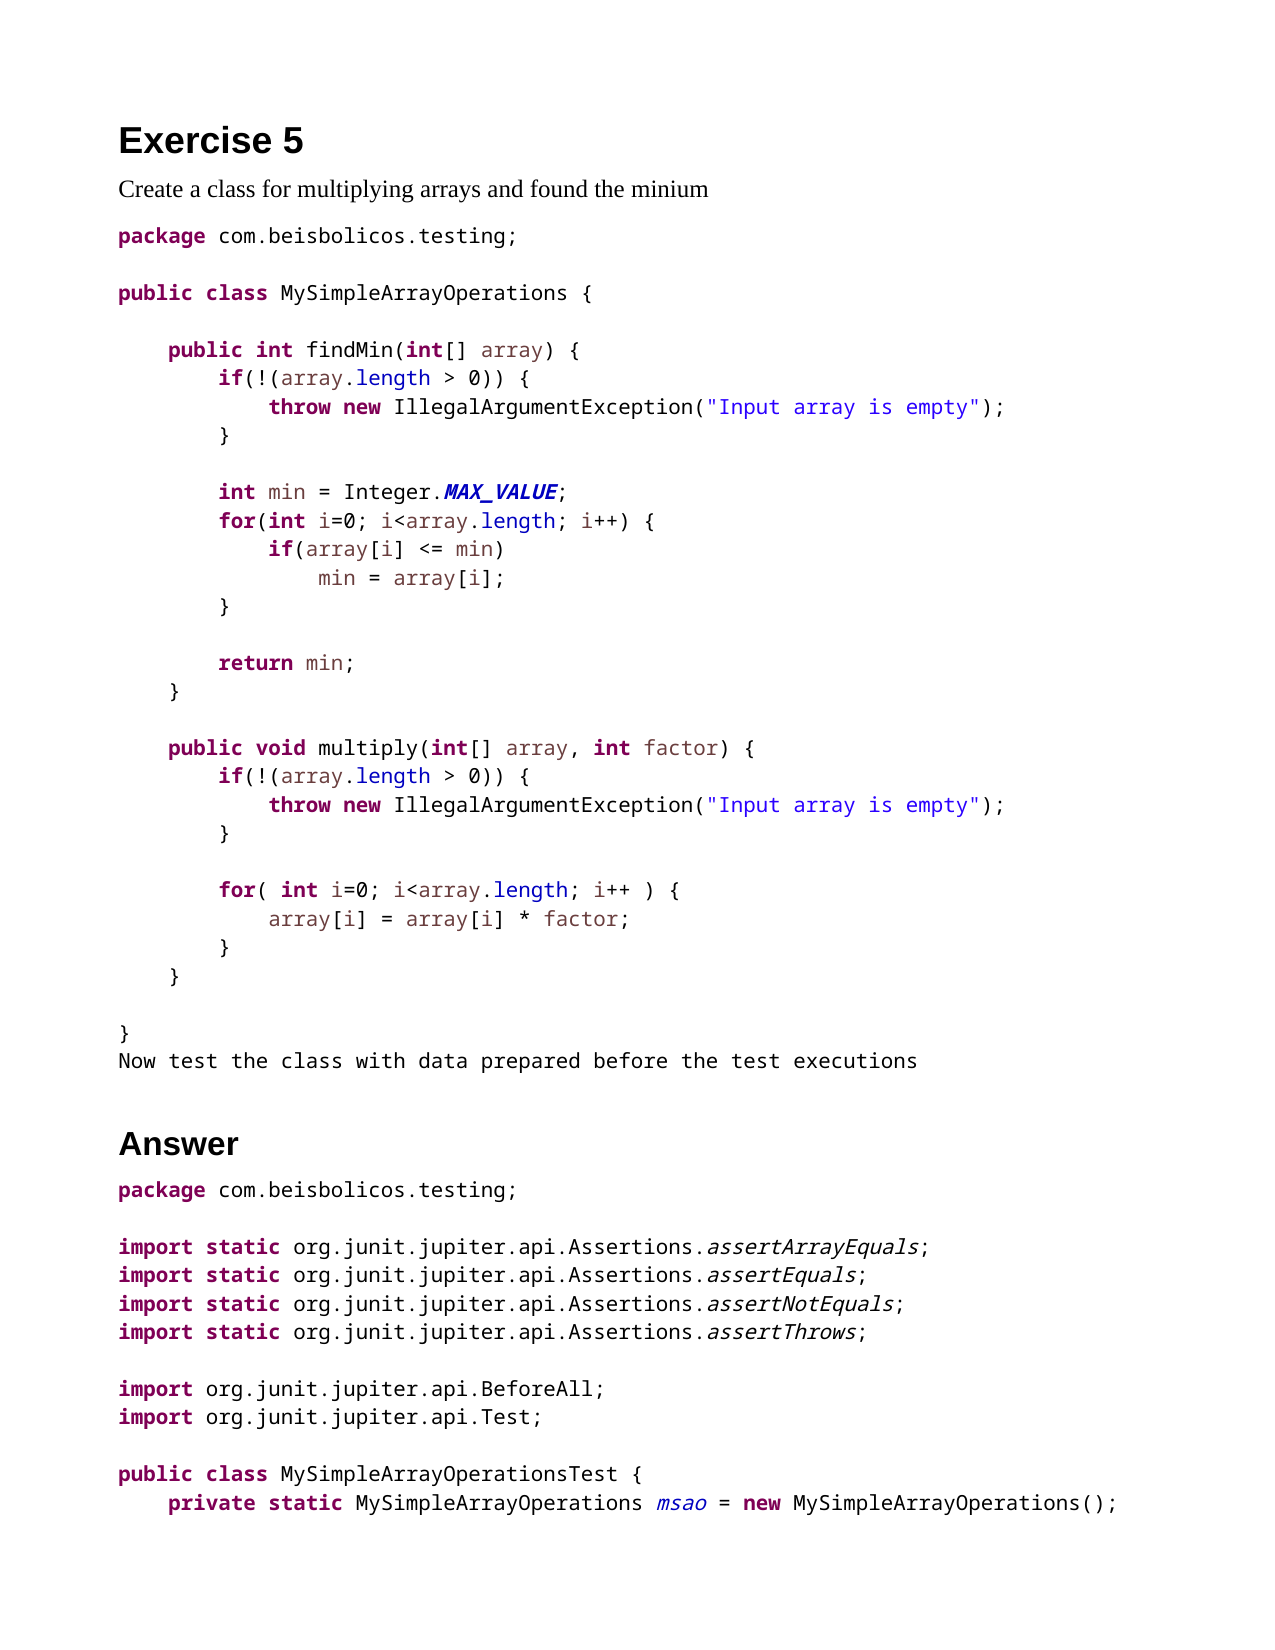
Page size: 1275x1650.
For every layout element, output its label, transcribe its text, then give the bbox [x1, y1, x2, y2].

text package com.beisbolicos.testing; [118, 221, 1157, 250]
text public int findMin(int[] array) { [118, 335, 1157, 363]
text if(array[i] <= min) [118, 534, 1157, 563]
text public class MySimpleArrayOperationsTest { [118, 1459, 1157, 1488]
text } [118, 961, 1157, 989]
subtitle Answer [118, 1124, 1157, 1162]
text for( int i=0; i<array.length; i++ ) { [118, 875, 1157, 904]
text int min = Integer.MAX_VALUE; [118, 477, 1157, 506]
text min = array[i]; [118, 563, 1157, 591]
text } [118, 591, 1157, 619]
text if(!(array.length > 0)) { [118, 762, 1157, 790]
text private static MySimpleArrayOperations msao = new MySimpleArrayOperations(); [118, 1488, 1157, 1516]
text array[i] = array[i] * factor; [118, 904, 1157, 932]
text for(int i=0; i<array.length; i++) { [118, 506, 1157, 534]
text import static org.junit.jupiter.api.Assertions.assertArrayEquals; [118, 1232, 1157, 1260]
text throw new IllegalArgumentException("Input array is empty"); [118, 790, 1157, 818]
text } [118, 420, 1157, 449]
text } [118, 932, 1157, 961]
text Now test the class with data prepared before the test executions [118, 1046, 1157, 1074]
text if(!(array.length > 0)) { [118, 363, 1157, 392]
text import static org.junit.jupiter.api.Assertions.assertThrows; [118, 1317, 1157, 1346]
text throw new IllegalArgumentException("Input array is empty"); [118, 392, 1157, 420]
text import static org.junit.jupiter.api.Assertions.assertNotEquals; [118, 1289, 1157, 1317]
text return min; [118, 648, 1157, 676]
text import static org.junit.jupiter.api.Assertions.assertEquals; [118, 1260, 1157, 1289]
text } [118, 1018, 1157, 1046]
text import org.junit.jupiter.api.Test; [118, 1402, 1157, 1431]
subtitle Exercise 5 [118, 118, 1157, 161]
text Create a class for multiplying arrays and found the minium [118, 174, 1157, 202]
text import org.junit.jupiter.api.BeforeAll; [118, 1374, 1157, 1402]
text public class MySimpleArrayOperations { [118, 278, 1157, 307]
text package com.beisbolicos.testing; [118, 1175, 1157, 1203]
text public void multiply(int[] array, int factor) { [118, 733, 1157, 762]
text } [118, 818, 1157, 847]
text } [118, 676, 1157, 705]
